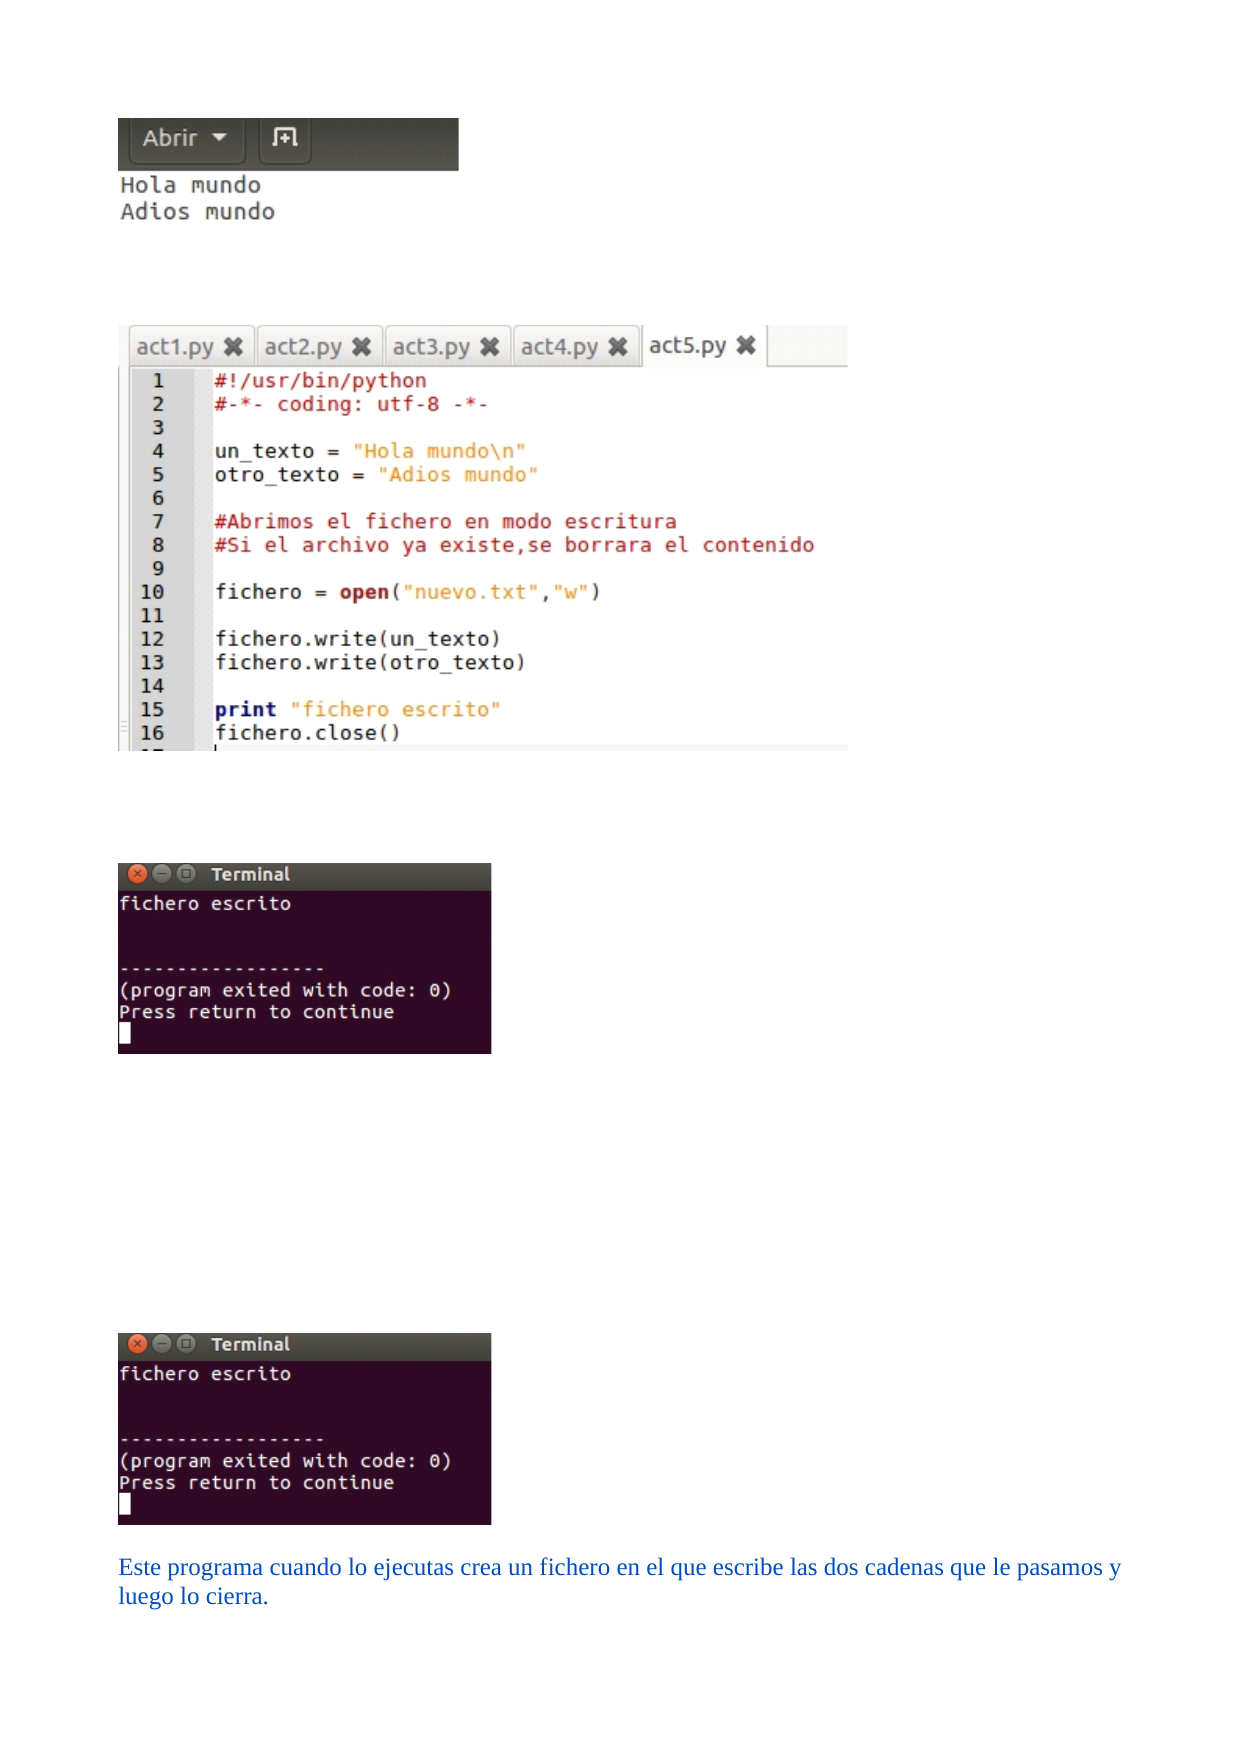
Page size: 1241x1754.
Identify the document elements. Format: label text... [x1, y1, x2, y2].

text Este programa cuando lo ejecutas crea un fichero en el que escribe las dos cadenas que le pasamos y luego lo cierra. [118, 1552, 1122, 1610]
